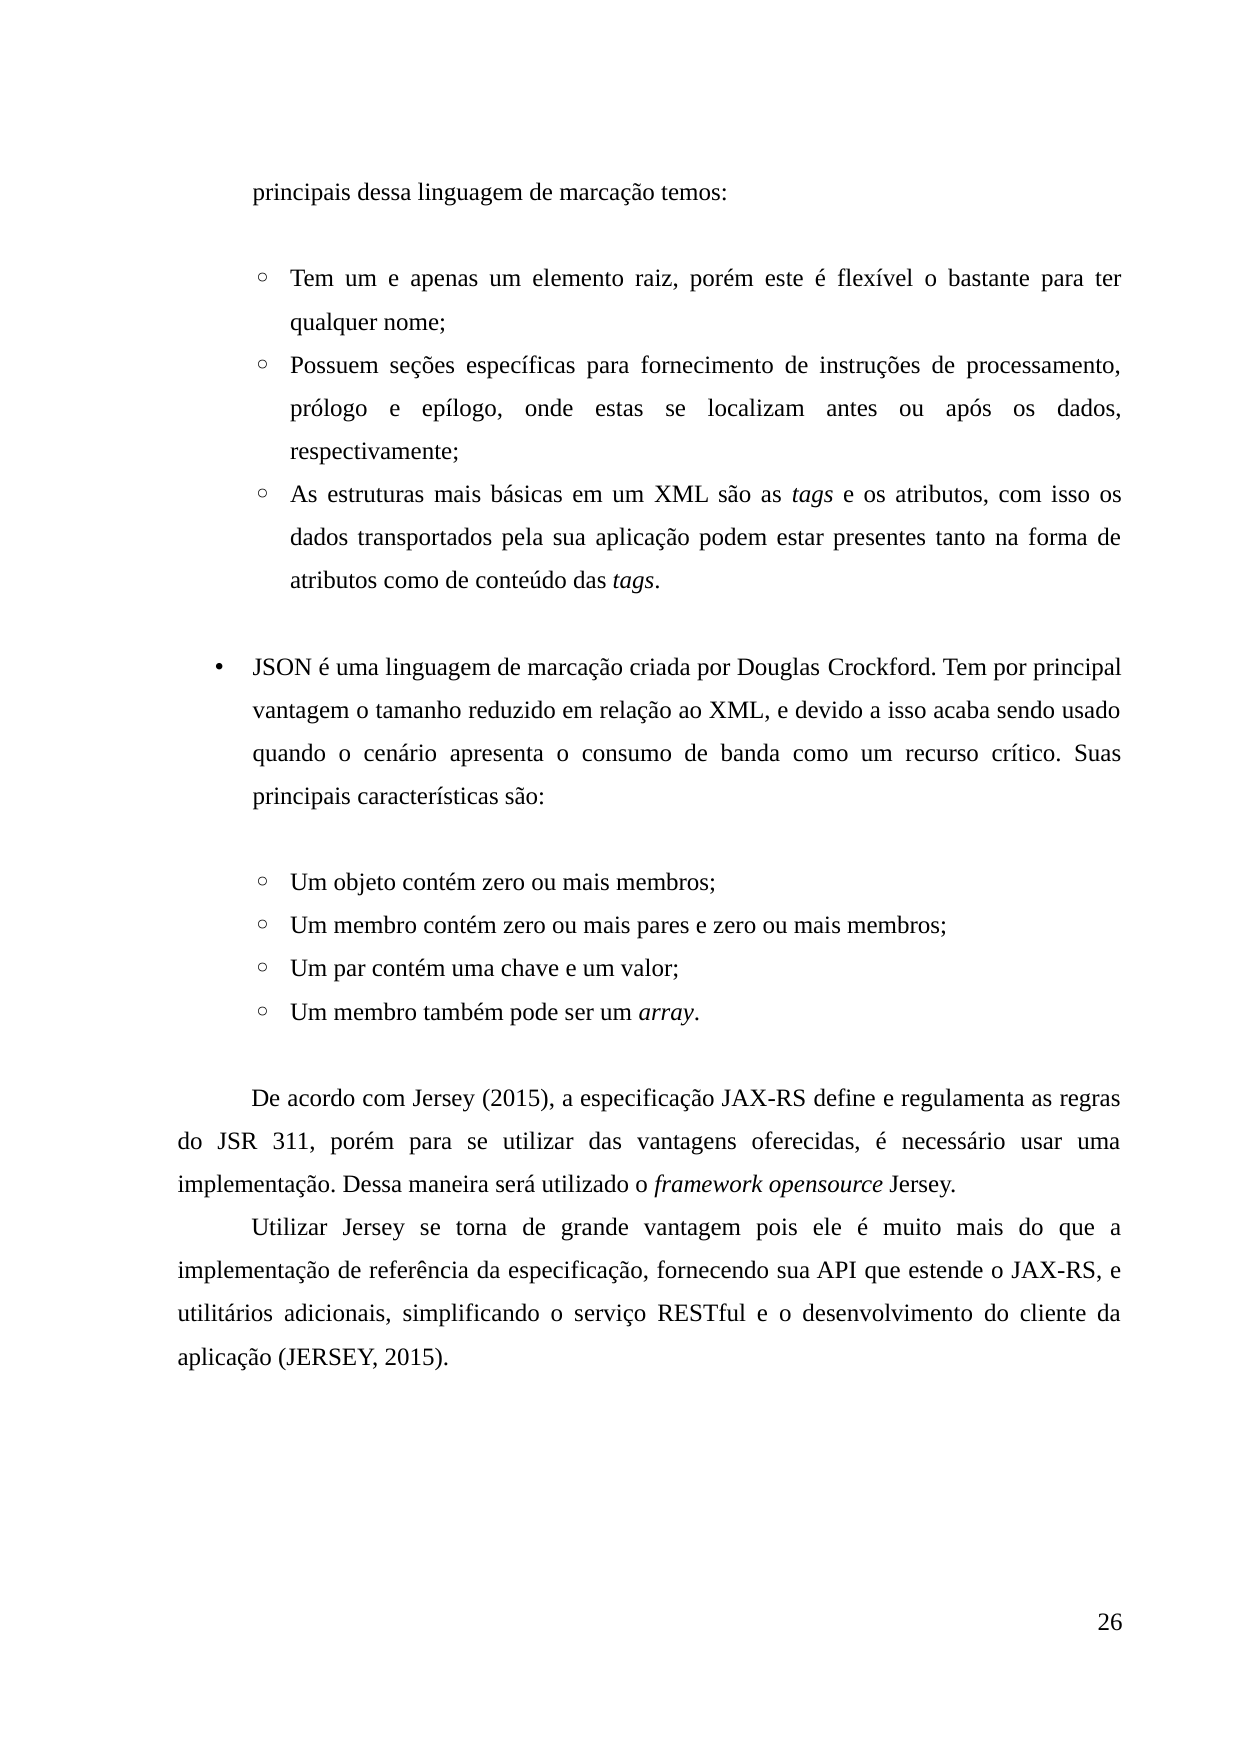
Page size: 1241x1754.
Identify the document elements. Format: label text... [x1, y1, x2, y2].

text De acordo com Jersey (2015), a especificação JAX-RS define e regulamenta as regras do JSR 311, porém para se utilizar das vantagens oferecidas, é necessário usar uma implementação. Dessa maneira será utilizado o framework opensource Jersey. [177, 1083, 1122, 1198]
list Um objeto contém zero ou mais membros; [252, 867, 1122, 896]
list Tem um e apenas um elemento raiz, porém este é flexível o bastante para ter qualquer nome; [252, 263, 1122, 335]
list Possuem seções específicas para fornecimento de instruções de processamento, prólogo e epílogo, onde estas se localizam antes ou após os dados, respectivamente; [252, 350, 1122, 465]
list Um par contém uma chave e um valor; [252, 953, 1122, 982]
list As estruturas mais básicas em um XML são as tags e os atributos, com isso os dados transportados pela sua aplicação podem estar presentes tanto na forma de atributos como de conteúdo das tags. [252, 479, 1122, 594]
text Utilizar Jersey se torna de grande vantagem pois ele é muito mais do que a implementação de referência da especificação, fornecendo sua API que estende o JAX-RS, e utilitários adicionais, simplificando o serviço RESTful e o desenvolvimento do cliente da aplicação (JERSEY, 2015). [177, 1212, 1122, 1370]
list principais dessa linguagem de marcação temos: [215, 177, 1122, 206]
list JSON é uma linguagem de marcação criada por Douglas Crockford. Tem por principal vantagem o tamanho reduzido em relação ao XML, e devido a isso acaba sendo usado quando o cenário apresenta o consumo de banda como um recurso crítico. Suas principais características são: [215, 652, 1122, 810]
list Um membro contém zero ou mais pares e zero ou mais membros; [252, 910, 1122, 939]
list Um membro também pode ser um array. [252, 997, 1122, 1025]
